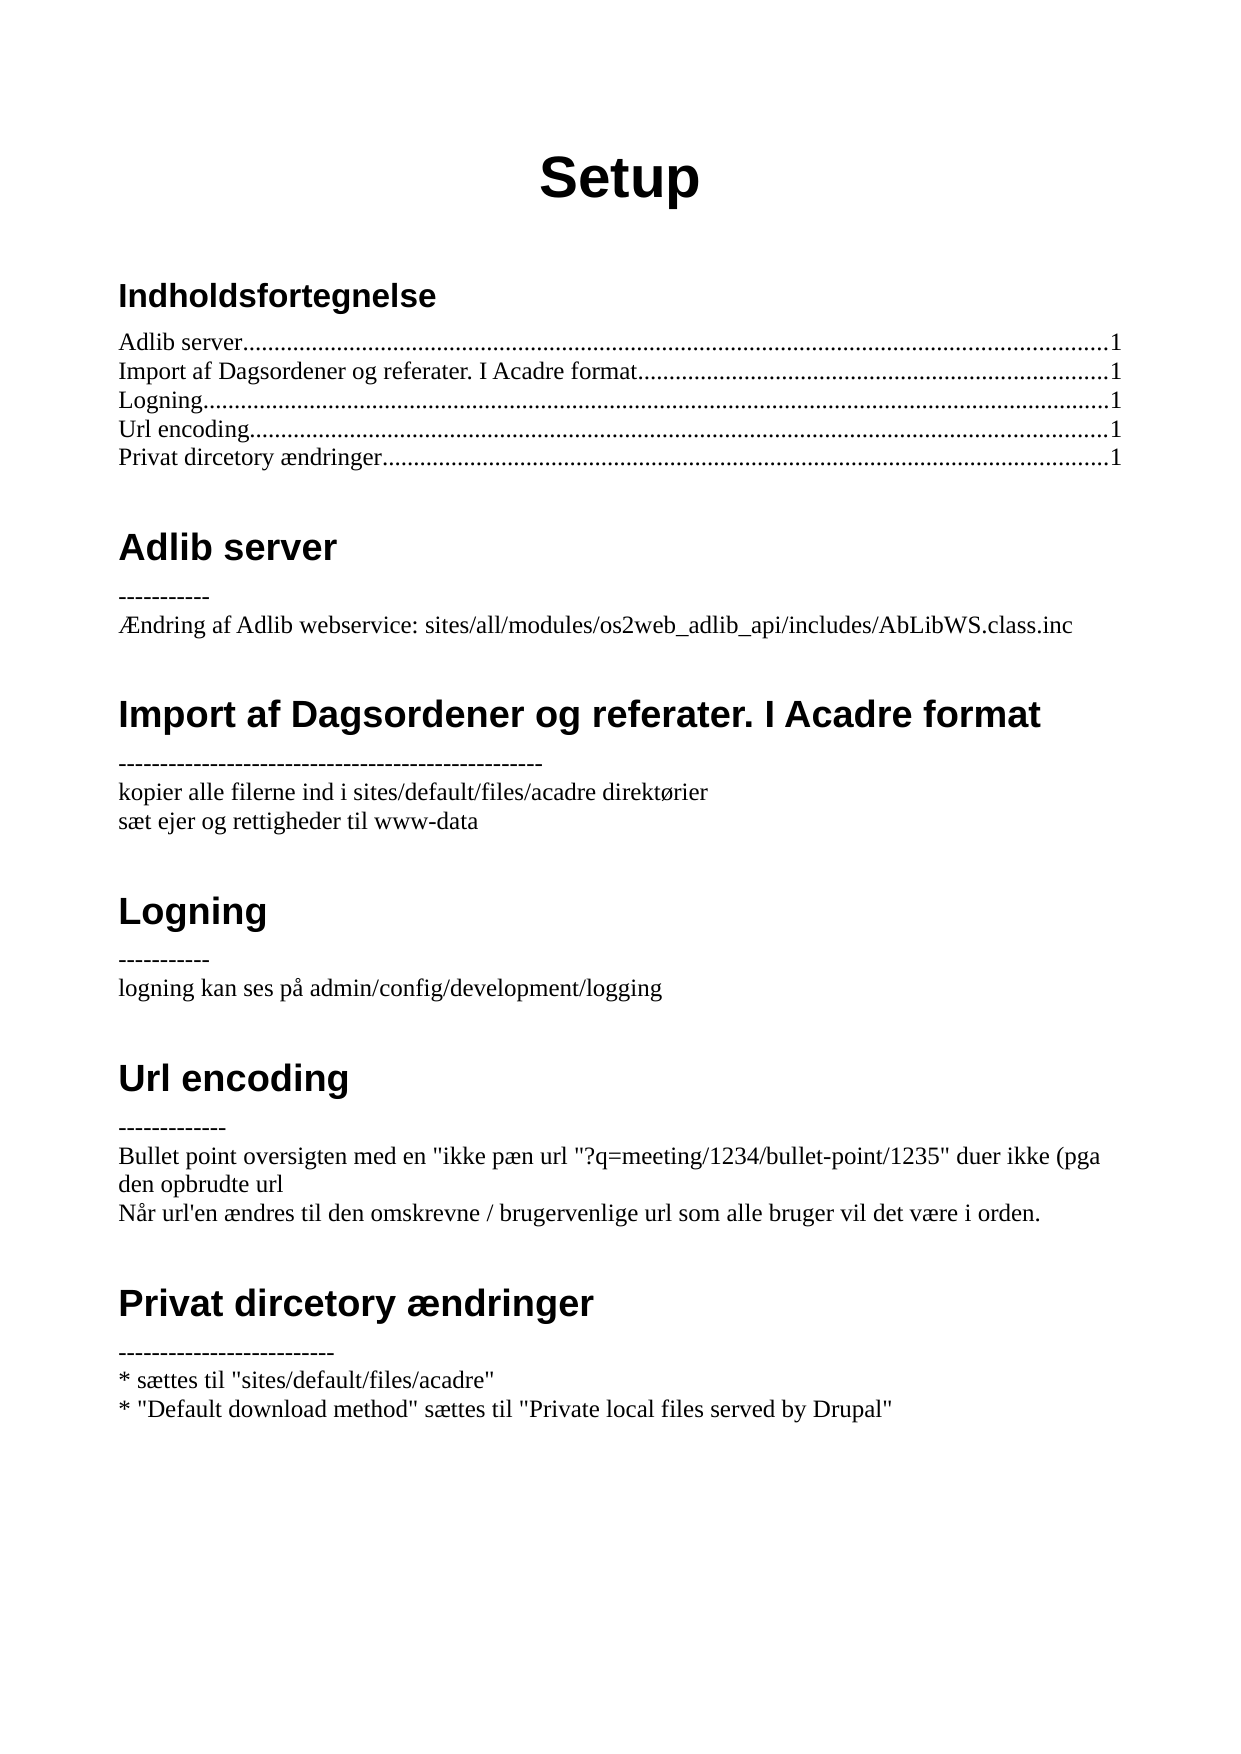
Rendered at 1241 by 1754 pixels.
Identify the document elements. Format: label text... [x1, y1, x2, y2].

text * "Default download method" sættes til "Private local files served by Drupal" [118, 1394, 1122, 1423]
text ----------- [118, 581, 1122, 610]
text * sættes til "sites/default/files/acadre" [118, 1366, 1122, 1394]
text ------------- [118, 1112, 1122, 1141]
subtitle Privat dircetory ændringer [118, 1281, 1122, 1324]
text sæt ejer og rettigheder til www-data [118, 806, 1122, 835]
text logning kan ses på admin/config/development/logging [118, 973, 1122, 1002]
subtitle Adlib server [118, 525, 1122, 568]
subtitle Indholdsfortegnelse [118, 276, 1122, 315]
text Ændring af Adlib webservice: sites/all/modules/os2web_adlib_api/includes/AbLibWS.class.inc [118, 610, 1122, 638]
subtitle Import af Dagsordener og referater. I Acadre format [118, 692, 1122, 736]
title Setup [118, 143, 1122, 210]
text Logning 1 [118, 385, 1122, 414]
text Import af Dagsordener og referater. I Acadre format 1 [118, 356, 1122, 385]
text ----------- [118, 944, 1122, 973]
text Privat dircetory ændringer 1 [118, 442, 1122, 471]
subtitle Url encoding [118, 1056, 1122, 1099]
text Adlib server 1 [118, 327, 1122, 356]
subtitle Logning [118, 888, 1122, 932]
text Når url'en ændres til den omskrevne / brugervenlige url som alle bruger vil det være i orden. [118, 1198, 1122, 1227]
text Bullet point oversigten med en "ikke pæn url "?q=meeting/1234/bullet-point/1235" duer ikke (pga den opbrudte url [118, 1141, 1122, 1198]
text kopier alle filerne ind i sites/default/files/acadre direktørier [118, 777, 1122, 806]
text Url encoding 1 [118, 414, 1122, 442]
text -------------------------- [118, 1337, 1122, 1366]
text --------------------------------------------------- [118, 748, 1122, 777]
